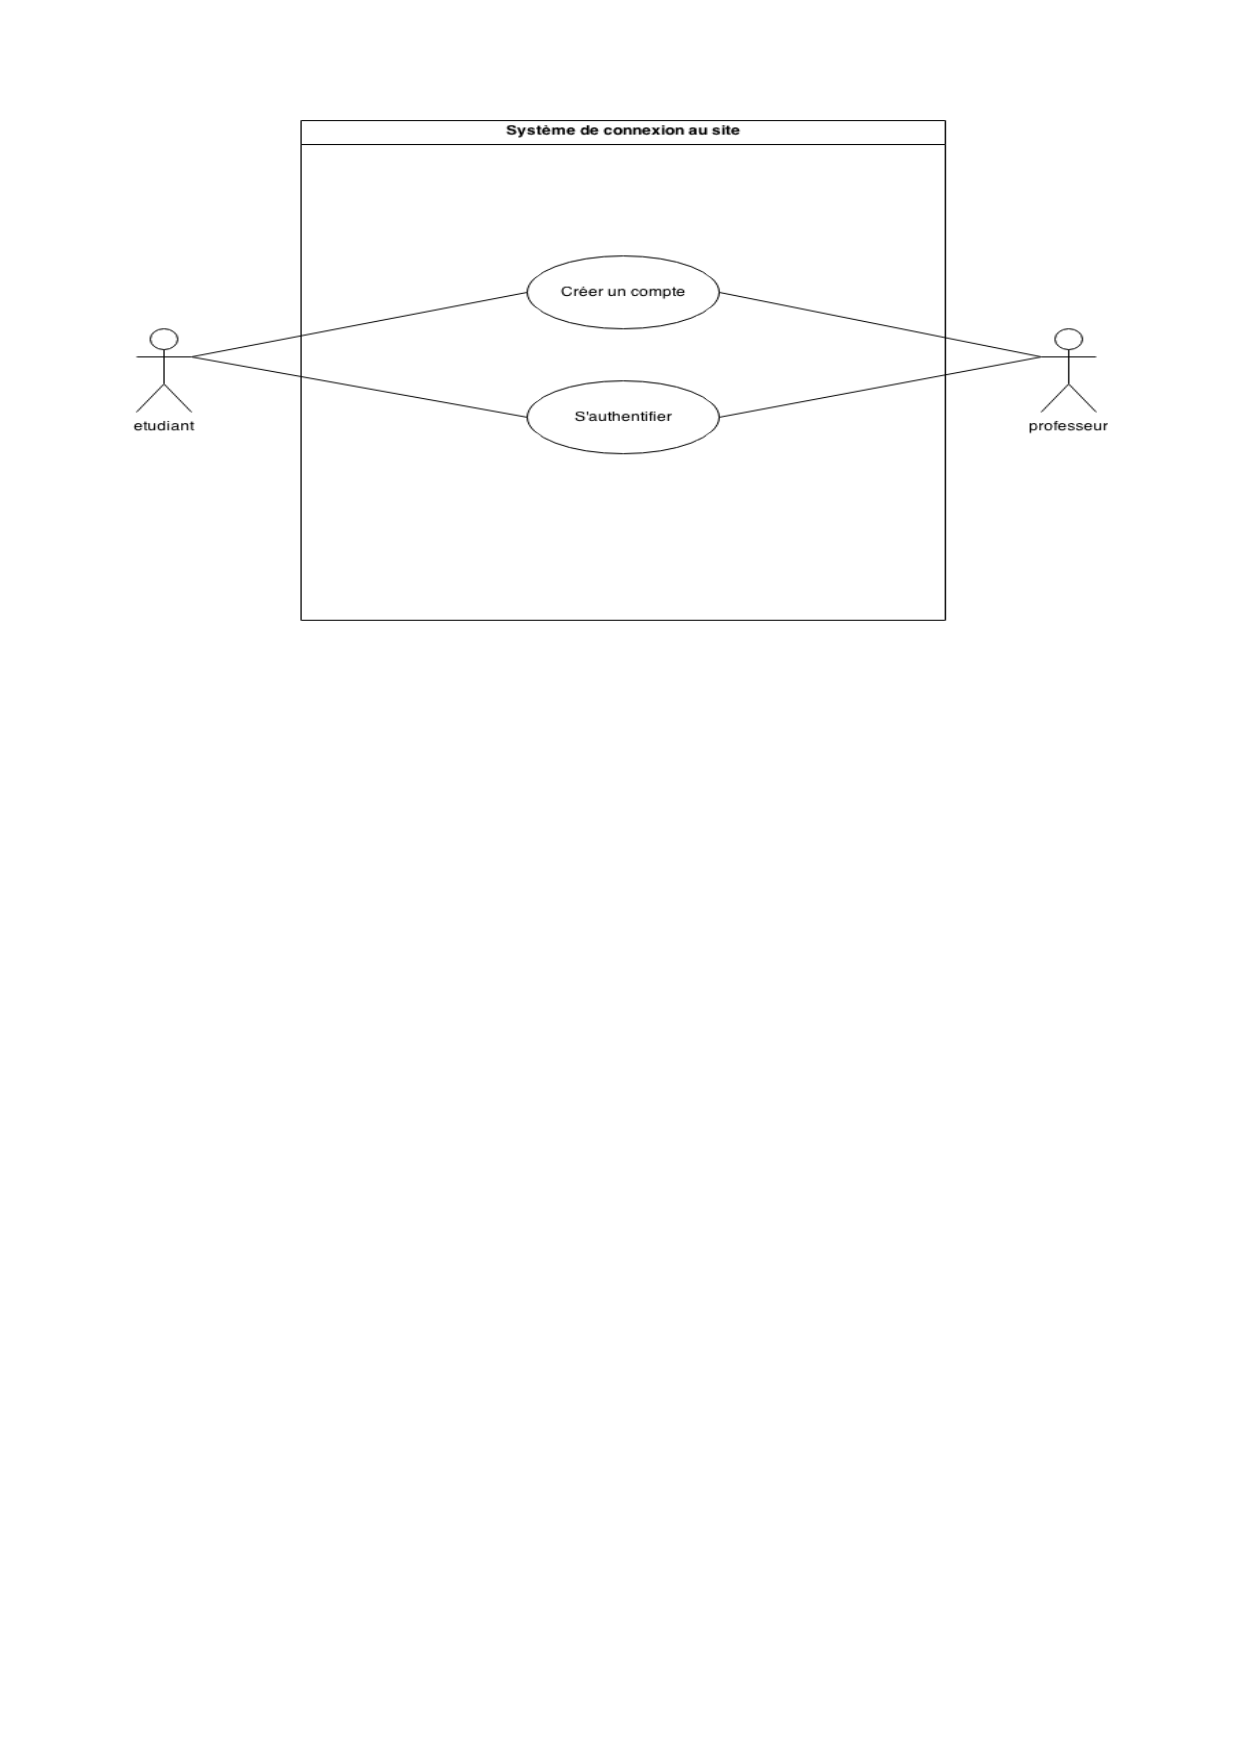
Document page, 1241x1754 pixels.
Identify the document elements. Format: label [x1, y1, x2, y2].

picture [132, 118, 1108, 625]
